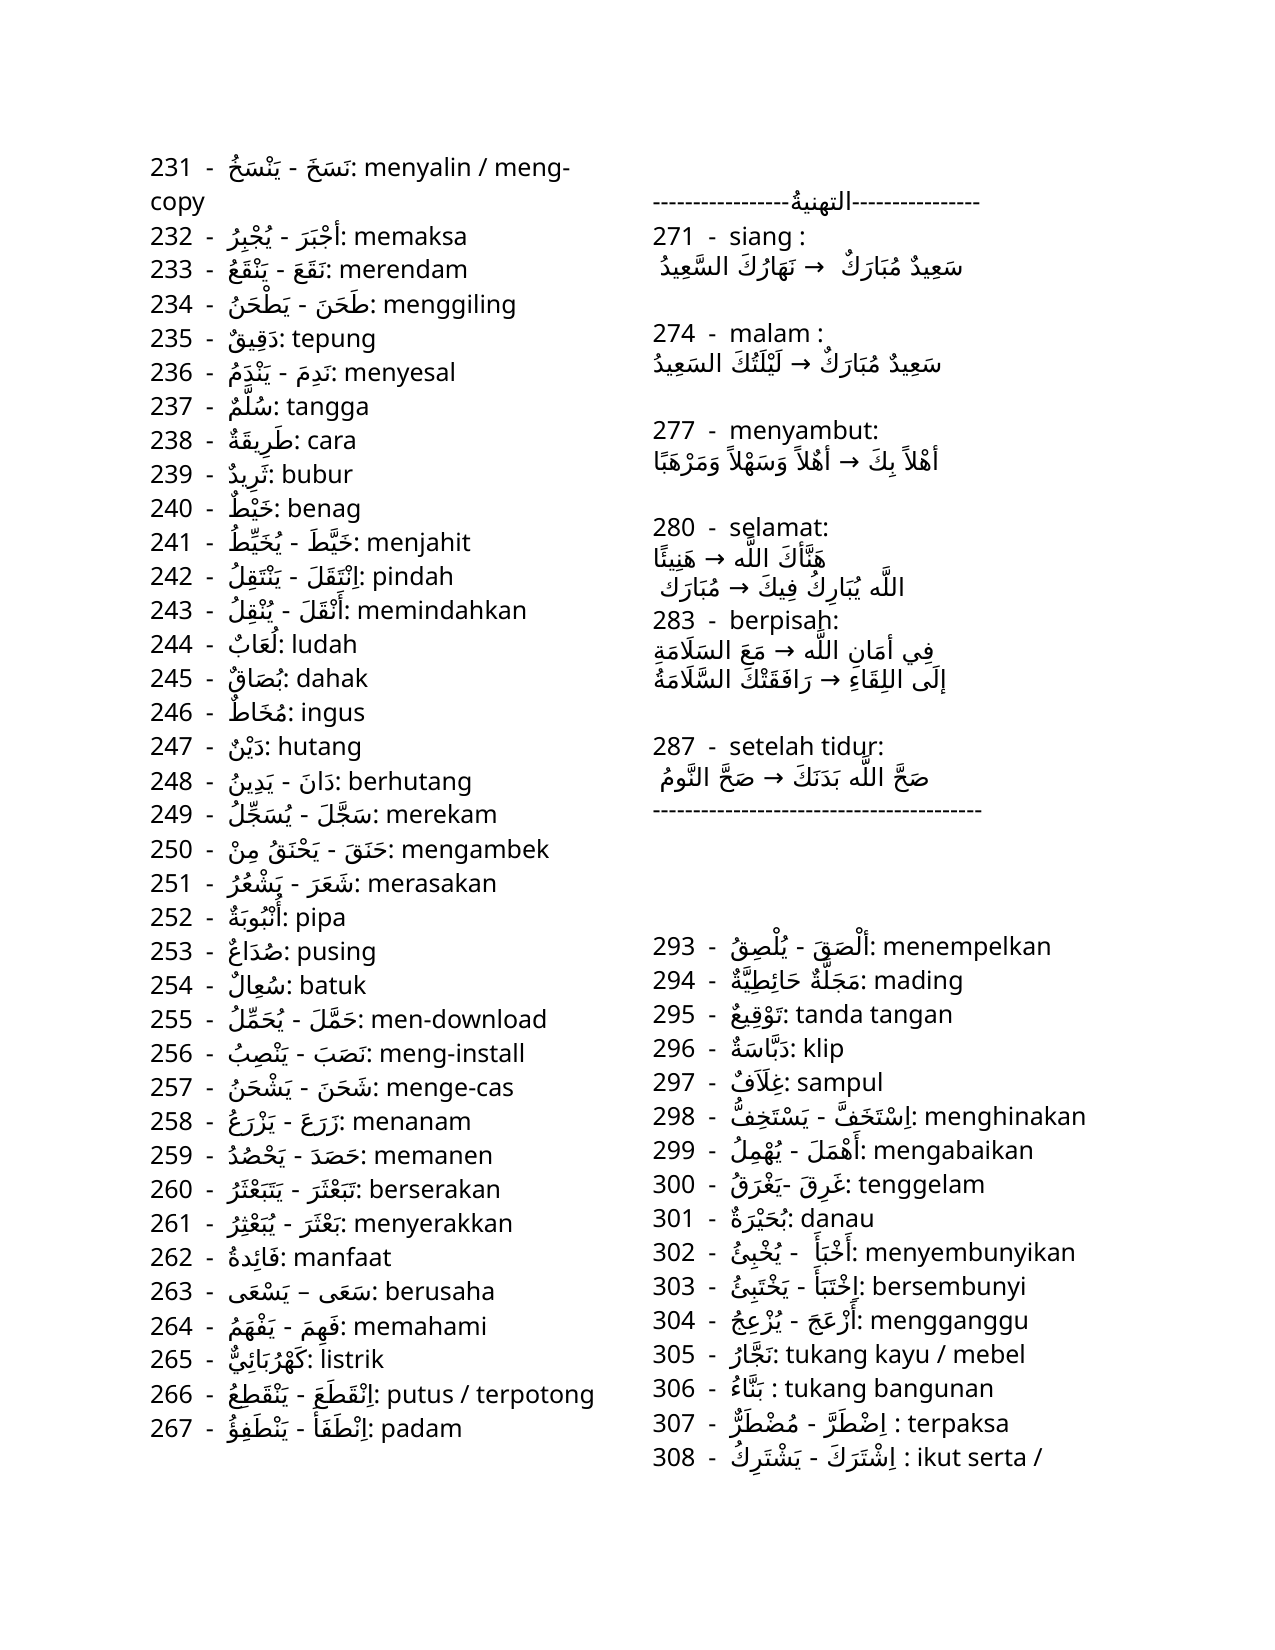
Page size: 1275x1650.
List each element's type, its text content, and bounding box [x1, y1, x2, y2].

text 258 - زَرَعَ - يَزْرَعُ: menanam [150, 1104, 622, 1138]
text 283 - berpisah: [652, 602, 1125, 636]
text 245 - بُصَاقٌ: dahak [150, 661, 622, 695]
text 253 - صُدَاعٌ: pusing [150, 933, 622, 967]
text صَحَّ اللَّه بَدَنَكَ → صَحَّ النَّومُ [652, 763, 1125, 792]
text 304 - أَزْعَجَ - يُزْعِجُ: mengganggu [652, 1303, 1125, 1337]
text 298 - اِسْتَخَفَّ - يَسْتَخِفُّ: menghinakan [652, 1099, 1125, 1133]
text اللَّه يُبَارِكُ فِيكَ → مُبَارَك [652, 573, 1125, 602]
text سَعِيدٌ مُبَارَكٌ → نَهَارُكَ السَّعِيدُ [652, 252, 1125, 281]
text فِي أمَانِ اللَّه → مَعَ السَلَامَةِ [652, 636, 1125, 666]
text 262 - فَائِدةُ: manfaat [150, 1240, 622, 1274]
text 240 - خَيْطٌ: benag [150, 491, 622, 525]
text 256 - نَصَبَ - يَنْصِبُ: meng-install [150, 1036, 622, 1070]
text 241 - خَيَّطَ - يُخَيِّطُ: menjahit [150, 525, 622, 559]
text 294 - مَجَلَّةٌ حَائِطِيَّةٌ: mading [652, 962, 1125, 996]
text 293 - ألْصَقَ - يُلْصِقُ: menempelkan [652, 928, 1125, 962]
text 250 - حَنَقَ - يَحْنَقُ مِنْ: mengambek [150, 831, 622, 865]
text 303 - اِخْتَبَأَ - يَخْتَبِئُ: bersembunyi [652, 1269, 1125, 1303]
text 249 - سَجَّلَ - يُسَجِّلُ: merekam [150, 797, 622, 831]
text 259 - حَصَدَ - يَحْصُدُ: memanen [150, 1138, 622, 1172]
text 300 - غَرِقَ -يَغْرَقُ: tenggelam [652, 1167, 1125, 1201]
text 257 - شَحَنَ - يَشْحَنُ: menge-cas [150, 1070, 622, 1104]
text 254 - سُعِالٌ: batuk [150, 967, 622, 1002]
text إلَى اللِقَاءِ → رَافَقَتْكَ السَّلَامَةُ [652, 666, 1125, 695]
text 271 - siang : [652, 218, 1125, 252]
text 260 - تَبَعْثَرَ - يَتَبَعْثَرُ: berserakan [150, 1172, 622, 1206]
text 287 - setelah tidur: [652, 729, 1125, 763]
text 296 - دَبَّاسَةٌ: klip [652, 1031, 1125, 1064]
text 239 - ثَرِيدٌ: bubur [150, 457, 622, 491]
text 244 - لُعَابٌ: ludah [150, 627, 622, 661]
text 233 - نَقَعَ - يَنْقَعُ: merendam [150, 252, 622, 286]
text هَنَّأكَ اللَّه → هَنِيئًا [652, 544, 1125, 573]
text 297 - غِلَاَفٌ: sampul [652, 1064, 1125, 1099]
text 232 - أجْبَرَ - يُجْبِرُ: memaksa [150, 218, 622, 252]
text 280 - selamat: [652, 510, 1125, 544]
text 277 - menyambut: [652, 413, 1125, 447]
text 261 - بَعْثَرَ - يُبَعْثِرُ: menyerakkan [150, 1206, 622, 1240]
text 236 - نَدِمَ - يَنْدَمُ: menyesal [150, 354, 622, 388]
text 247 - دَيْنٌ: hutang [150, 729, 622, 763]
text 299 - أَهْمَلَ - يُهْمِلُ: mengabaikan [652, 1133, 1125, 1167]
text 308 - اِشْتَرَكَ - يَشْتَرِكُ : ikut serta / [652, 1439, 1125, 1473]
text 264 - فَهِمَ - يَفْهَمُ: memahami [150, 1308, 622, 1342]
text 252 - أُنْبُوبَةٌ: pipa [150, 899, 622, 933]
text 267 - اِنْطَفَأَ - يَنْطَفِؤُ: padam [150, 1410, 622, 1444]
text 307 - اِضْطَرَّ - مُضْطَرٌّ : terpaksa [652, 1405, 1125, 1439]
text 235 - دَقِيقٌ: tepung [150, 320, 622, 354]
text 242 - اِنْتَقَلَ - يَنْتَقِلُ: pindah [150, 559, 622, 593]
text 274 - malam : [652, 315, 1125, 349]
text 255 - حَمَّلَ - يُحَمِّلُ: men-download [150, 1002, 622, 1036]
text 248 - دَانَ - يَدِينُ: berhutang [150, 763, 622, 797]
text 306 - بَنَّاءُ : tukang bangunan [652, 1371, 1125, 1405]
text 266 - اِنْقَطَعَ - يَنْقَطِعُ: putus / terpotong [150, 1376, 622, 1410]
text -----------------التهنيةُ---------------- [652, 184, 1125, 218]
text 251 - شَعَرَ - يَشْعُرُ: merasakan [150, 865, 622, 899]
text 302 - أَخْبَأَ - يُخْبِئُ: menyembunyikan [652, 1235, 1125, 1269]
text ----------------------------------------- [652, 792, 1125, 826]
text سَعِيدٌ مُبَارَكٌ → لَيْلَتُكَ السَعِيدُ [652, 349, 1125, 379]
text 301 - بُحَيْرَةٌ: danau [652, 1201, 1125, 1235]
text 238 - طَرِيقَةٌ: cara [150, 422, 622, 457]
text أهْلاً بِكَ → أهٌلاً وَسَهْلاً وَمَرْهَبًا [652, 447, 1125, 476]
text 231 - نَسَخَ - يَنْسَخُ: menyalin / meng-copy [150, 150, 622, 218]
text 305 - نَجَّارُ: tukang kayu / mebel [652, 1337, 1125, 1371]
text 246 - مُخَاطٌ: ingus [150, 695, 622, 729]
text 234 - طَحَنَ - يَطْحَنُ: menggiling [150, 286, 622, 320]
text 295 - تَوْقِيعٌ: tanda tangan [652, 996, 1125, 1031]
text 243 - أَنْقَلَ - يُنْقِلُ: memindahkan [150, 593, 622, 627]
text 263 - سَعَى – يَسْعَى: berusaha [150, 1274, 622, 1308]
text 237 - سُلَّمٌ: tangga [150, 388, 622, 422]
text 265 - كَهْرُبَائِيٌّ: listrik [150, 1342, 622, 1376]
